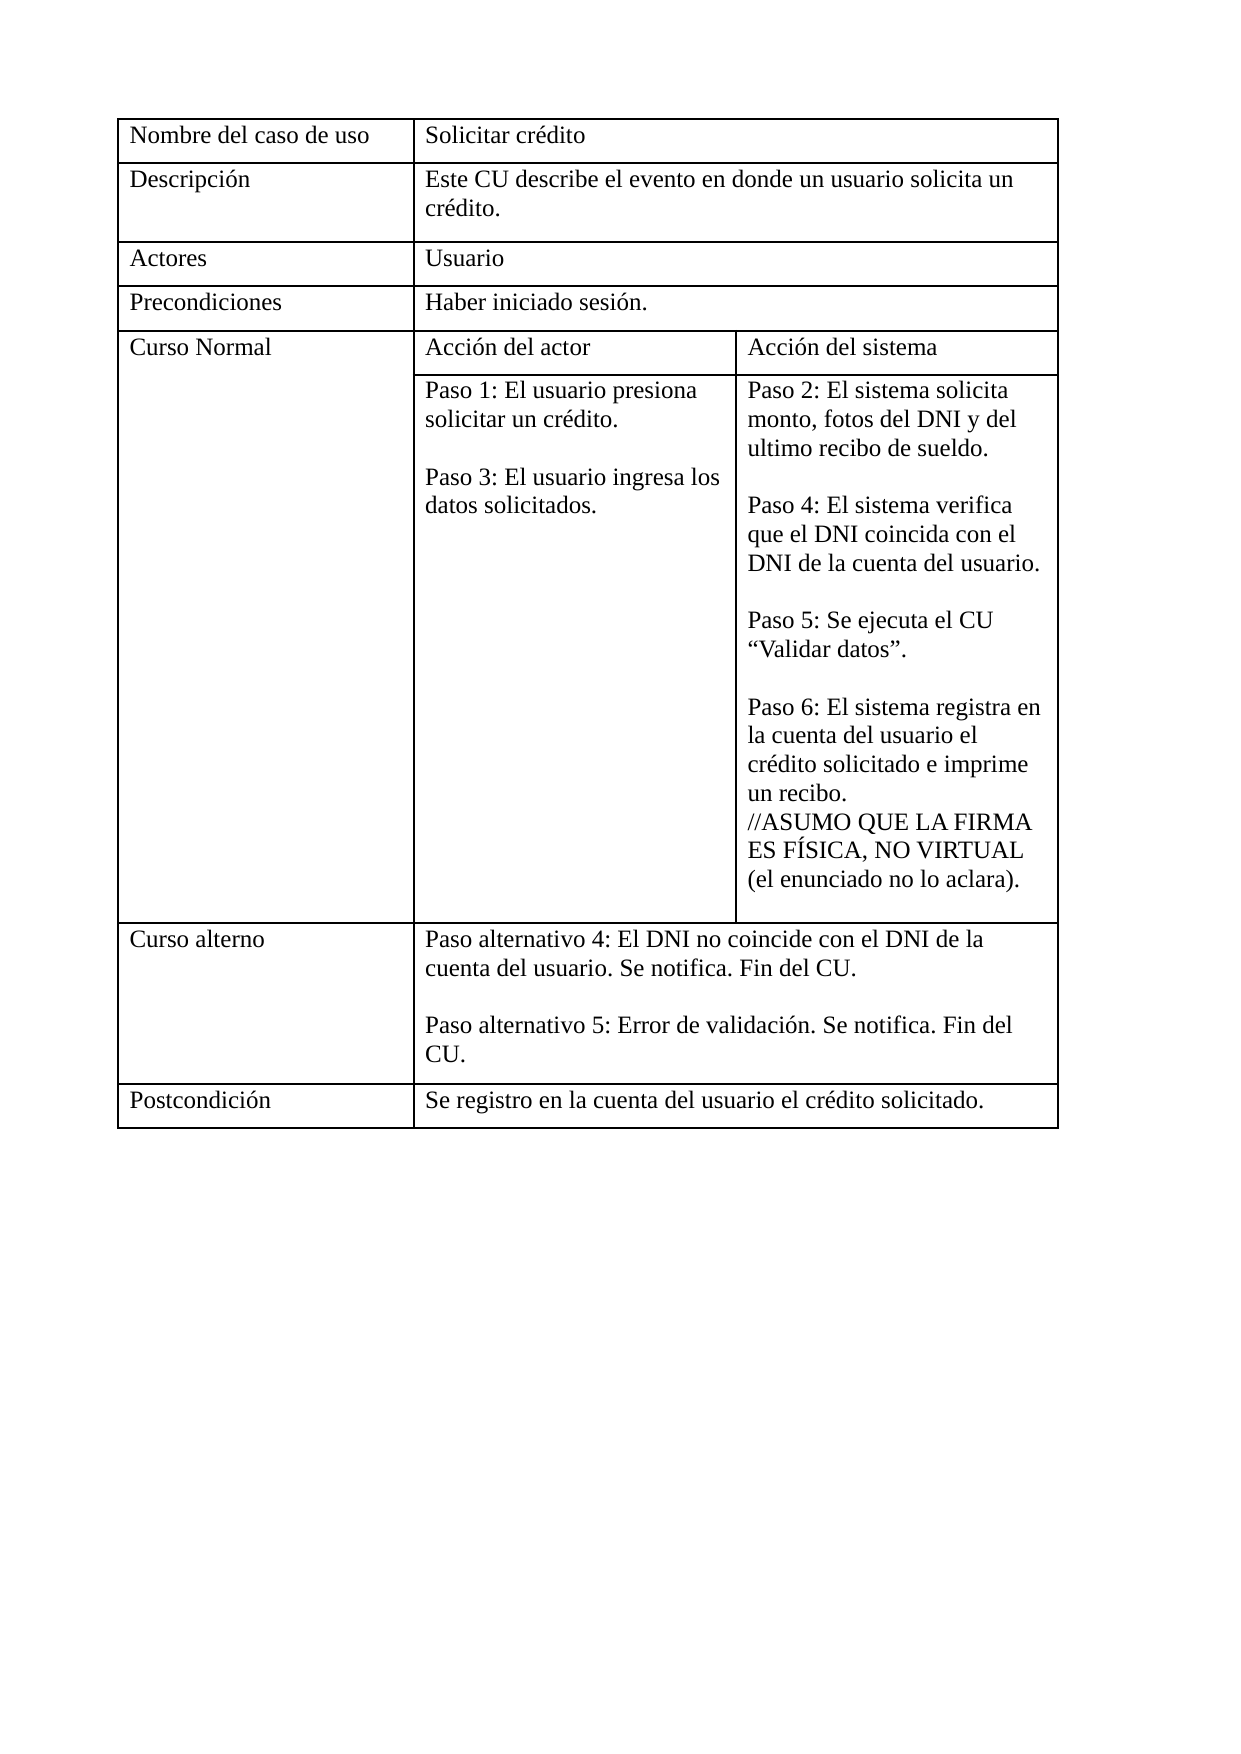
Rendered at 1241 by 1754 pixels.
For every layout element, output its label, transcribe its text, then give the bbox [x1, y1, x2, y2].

table_cell Curso alterno [119, 924, 413, 1083]
table_header Solicitar crédito [415, 120, 1057, 162]
table_cell Actores [119, 243, 413, 285]
table_cell Paso 1: El usuario presiona solicitar un crédito. Paso 3: El usuario ingresa los datos solicitados. [415, 376, 735, 922]
table_cell Paso 2: El sistema solicita monto, fotos del DNI y del ultimo recibo de sueldo. Paso 4: El sistema verifica que el DNI coincida con el DNI de la cuenta del usuario. Paso 5: Se ejecuta el CU “Validar datos”. Paso 6: El sistema registra en la cuenta del usuario el crédito solicitado e imprime un recibo. //ASUMO QUE LA FIRMA ES FÍSICA, NO VIRTUAL (el enunciado no lo aclara). [737, 376, 1057, 922]
table_cell Descripción [119, 164, 413, 241]
table_cell Este CU describe el evento en donde un usuario solicita un crédito. [415, 164, 1057, 241]
table_cell Precondiciones [119, 287, 413, 330]
table_cell Se registro en la cuenta del usuario el crédito solicitado. [415, 1085, 1057, 1127]
table_cell Acción del actor [415, 332, 735, 373]
table_cell Paso alternativo 4: El DNI no coincide con el DNI de la cuenta del usuario. Se notifica. Fin del CU. Paso alternativo 5: Error de validación. Se notifica. Fin del CU. [415, 924, 1057, 1083]
table_cell Haber iniciado sesión. [415, 287, 1057, 330]
table_cell Usuario [415, 243, 1057, 285]
table_cell Curso Normal [119, 332, 413, 922]
table_cell Acción del sistema [737, 332, 1057, 373]
table_header Nombre del caso de uso [119, 120, 413, 162]
table_cell Postcondición [119, 1085, 413, 1127]
